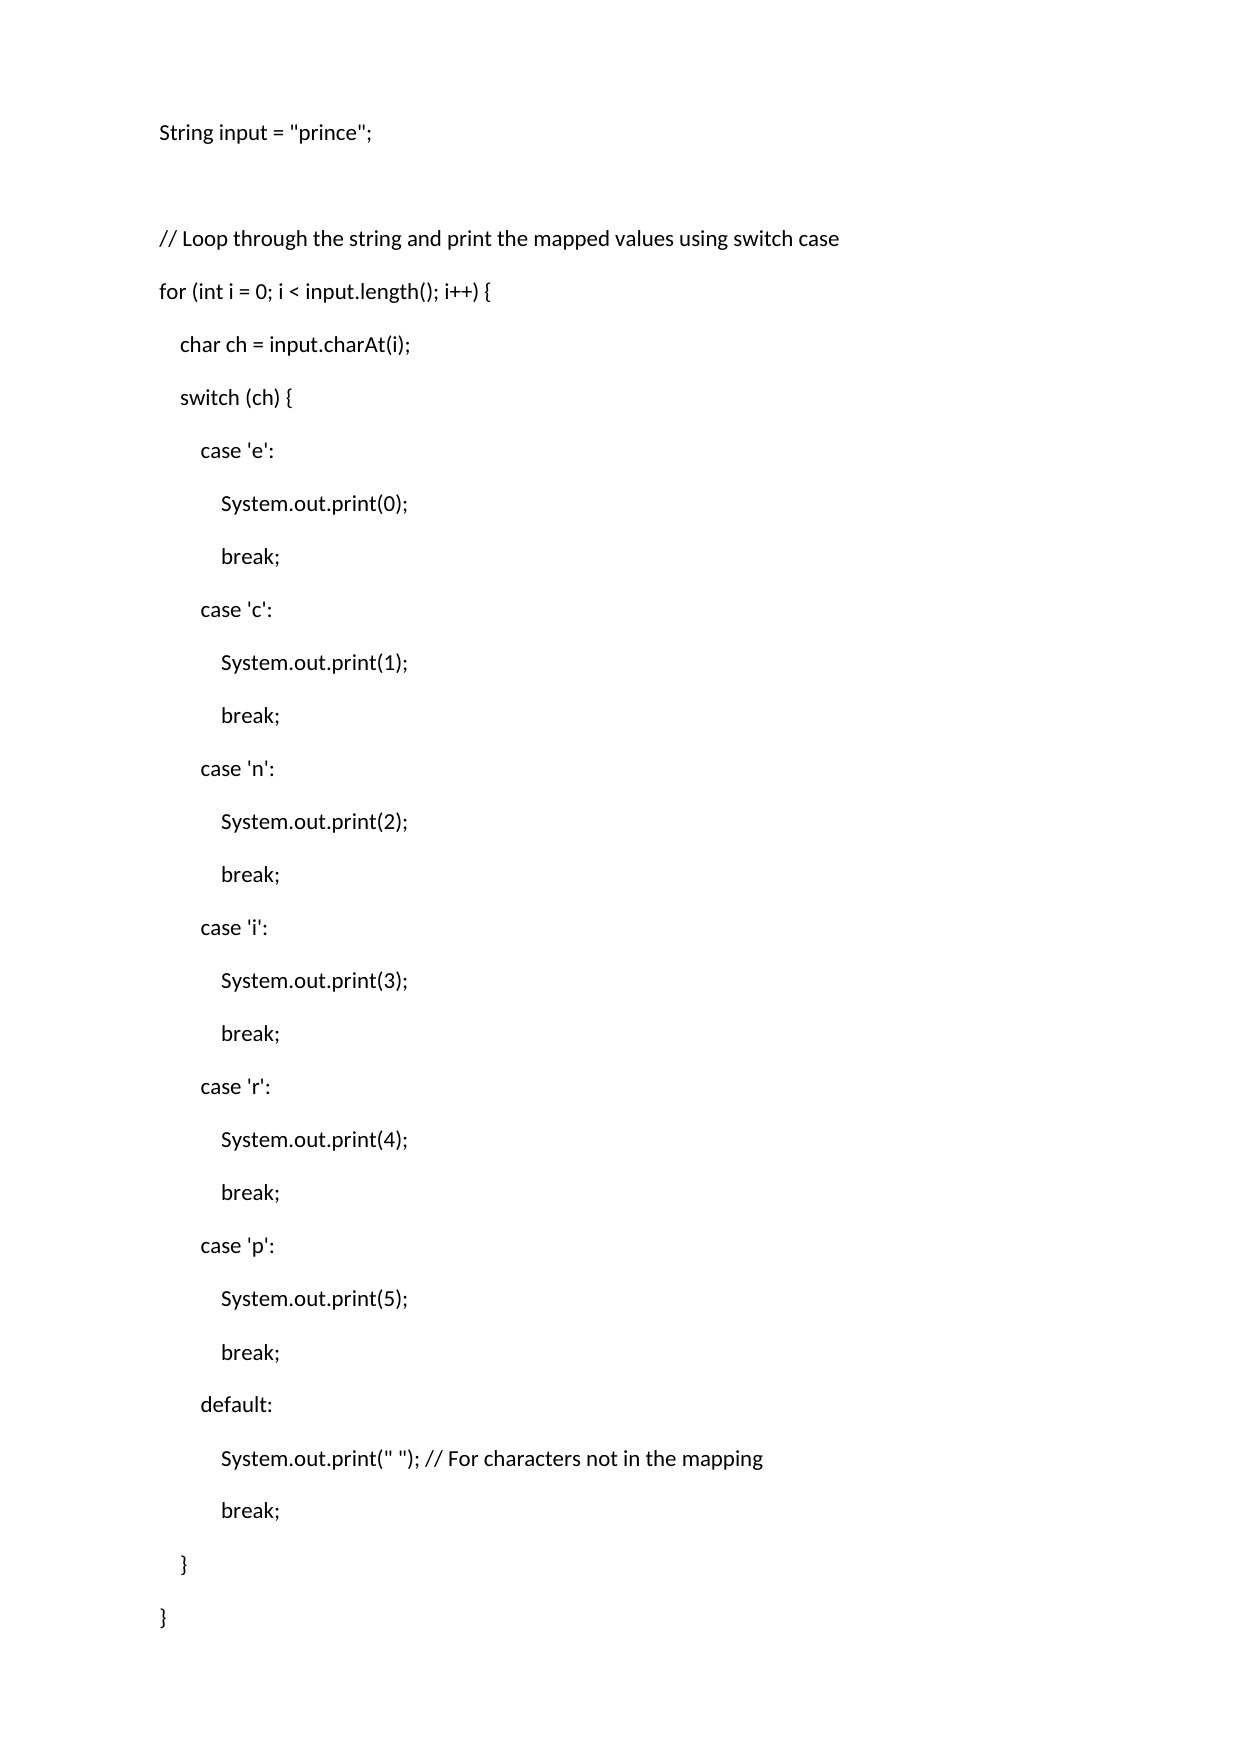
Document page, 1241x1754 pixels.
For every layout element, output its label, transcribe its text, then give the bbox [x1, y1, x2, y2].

text switch (ch) { [118, 383, 1122, 411]
text } [118, 1550, 1122, 1578]
text break; [118, 1019, 1122, 1047]
text break; [118, 1338, 1122, 1366]
text break; [118, 1497, 1122, 1525]
text System.out.print(2); [118, 807, 1122, 835]
text case 'p': [118, 1232, 1122, 1259]
text } [118, 1603, 1122, 1631]
text System.out.print(" "); // For characters not in the mapping [118, 1444, 1122, 1472]
text case 'e': [118, 436, 1122, 464]
text break; [118, 542, 1122, 570]
text System.out.print(3); [118, 966, 1122, 994]
text System.out.print(4); [118, 1126, 1122, 1153]
text case 'c': [118, 595, 1122, 623]
text break; [118, 1178, 1122, 1207]
text case 'r': [118, 1072, 1122, 1101]
text case 'n': [118, 754, 1122, 782]
text char ch = input.charAt(i); [118, 330, 1122, 358]
text // Loop through the string and print the mapped values using switch case [118, 224, 1122, 252]
text String input = "prince"; [118, 118, 1122, 146]
text default: [118, 1391, 1122, 1419]
text break; [118, 860, 1122, 888]
text System.out.print(5); [118, 1284, 1122, 1313]
text break; [118, 701, 1122, 729]
text for (int i = 0; i < input.length(); i++) { [118, 277, 1122, 305]
text case 'i': [118, 913, 1122, 941]
text System.out.print(1); [118, 648, 1122, 676]
text System.out.print(0); [118, 489, 1122, 517]
